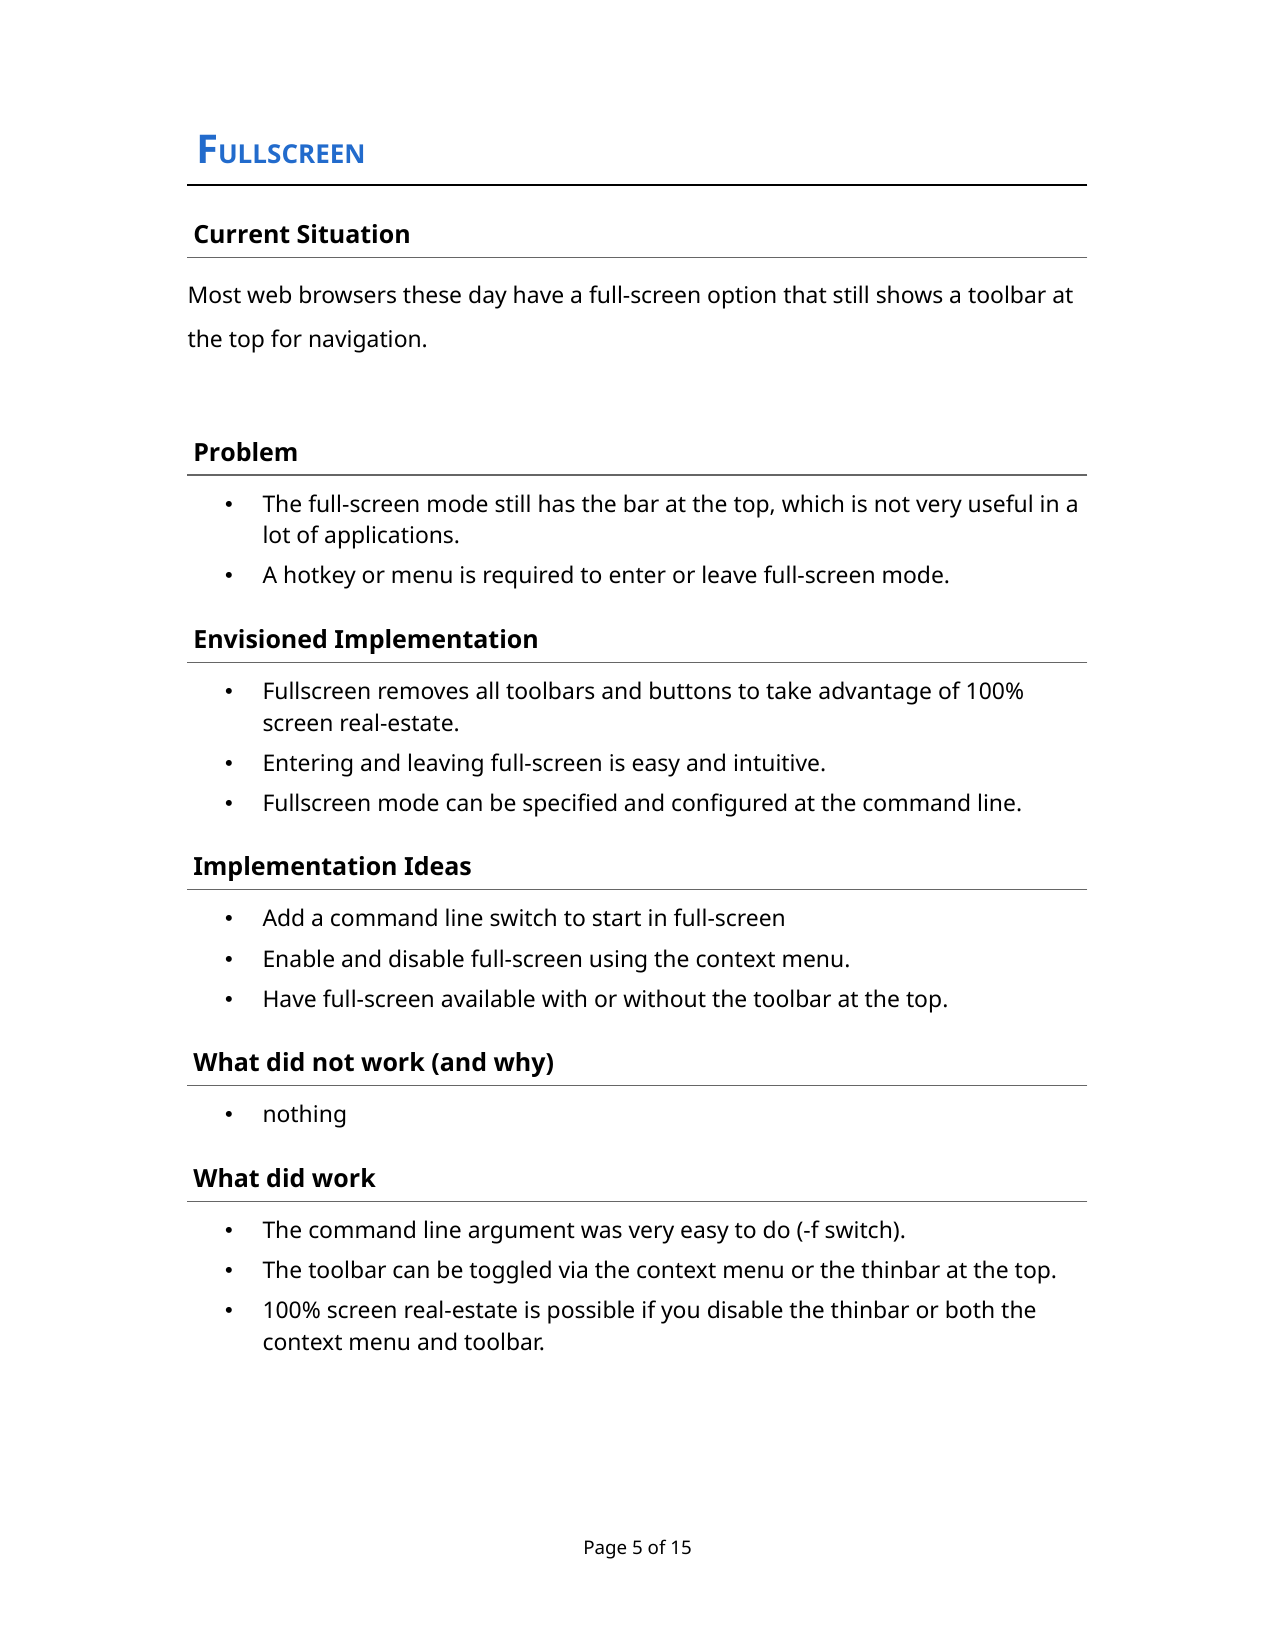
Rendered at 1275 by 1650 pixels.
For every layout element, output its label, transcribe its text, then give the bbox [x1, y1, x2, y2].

list Fullscreen removes all toolbars and buttons to take advantage of 100% screen real-estate. [225, 675, 1087, 738]
subtitle Envisioned Implementation [187, 616, 1087, 662]
list 100% screen real-estate is possible if you disable the thinbar or both the context menu and toolbar. [225, 1294, 1087, 1357]
subtitle Implementation Ideas [187, 843, 1087, 889]
list The full-screen mode still has the bar at the top, which is not very useful in a lot of applications. [225, 488, 1087, 551]
list A hotkey or menu is required to enter or leave full-screen mode. [225, 559, 1087, 591]
subtitle Current Situation [187, 211, 1087, 257]
text Most web browsers these day have a full-screen option that still shows a toolbar at the top for navigation. [187, 279, 1087, 354]
subtitle Problem [187, 429, 1087, 474]
list Have full-screen available with or without the toolbar at the top. [225, 983, 1087, 1014]
list Entering and leaving full-screen is easy and intuitive. [225, 747, 1087, 778]
list The command line argument was very easy to do (-f switch). [225, 1214, 1087, 1245]
list The toolbar can be toggled via the context menu or the thinbar at the top. [225, 1254, 1087, 1285]
subtitle What did work [187, 1154, 1087, 1201]
list Add a command line switch to start in full-screen [225, 902, 1087, 934]
list nothing [225, 1098, 1087, 1129]
list Enable and disable full-screen using the context menu. [225, 942, 1087, 974]
subtitle Fullscreen [187, 112, 1087, 184]
subtitle What did not work (and why) [187, 1039, 1087, 1085]
list Fullscreen mode can be specified and configured at the command line. [225, 787, 1087, 818]
